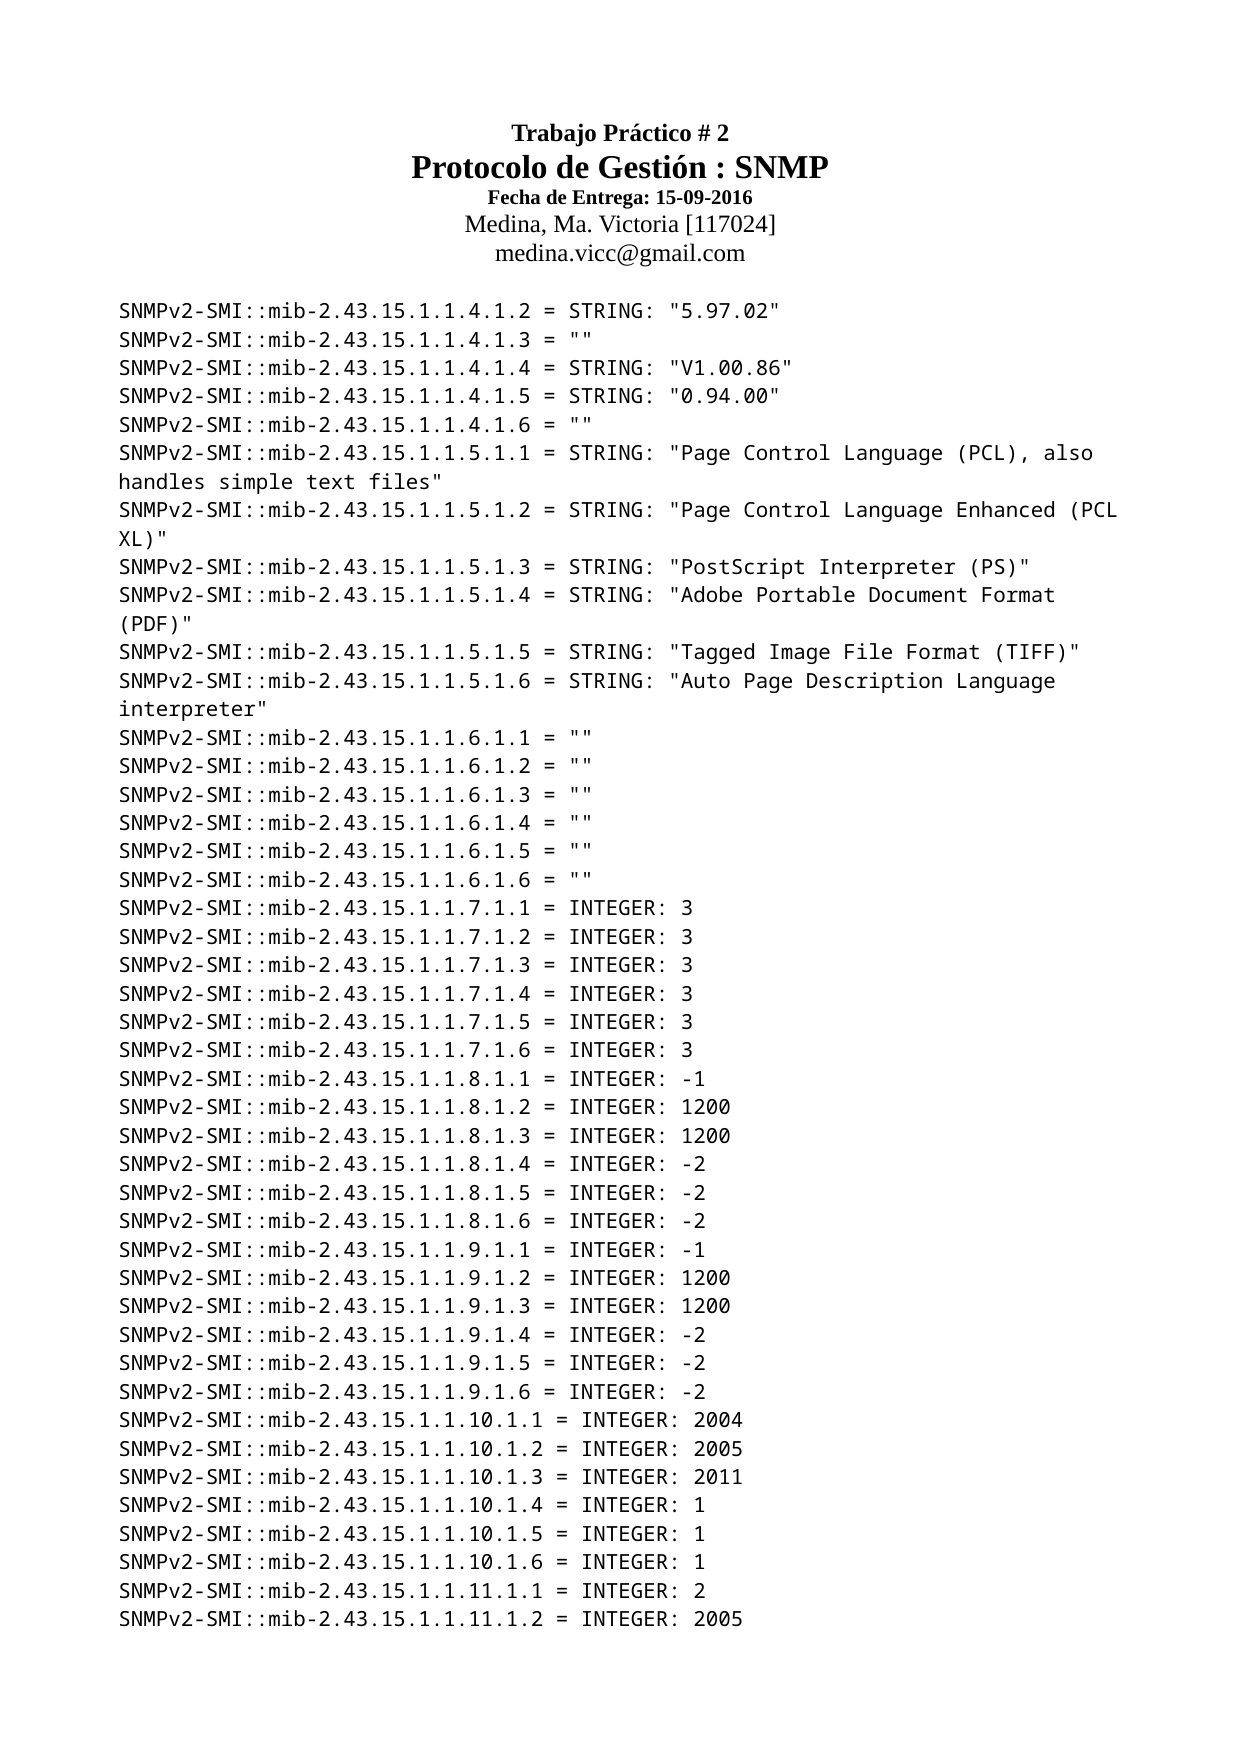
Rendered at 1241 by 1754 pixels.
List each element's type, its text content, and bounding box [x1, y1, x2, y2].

text SNMPv2-SMI::mib-2.43.15.1.1.9.1.1 = INTEGER: -1 [118, 1235, 1122, 1263]
text SNMPv2-SMI::mib-2.43.15.1.1.4.1.3 = "" [118, 325, 1122, 353]
text SNMPv2-SMI::mib-2.43.15.1.1.7.1.2 = INTEGER: 3 [118, 922, 1122, 950]
text SNMPv2-SMI::mib-2.43.15.1.1.6.1.5 = "" [118, 837, 1122, 865]
text SNMPv2-SMI::mib-2.43.15.1.1.9.1.4 = INTEGER: -2 [118, 1320, 1122, 1348]
text SNMPv2-SMI::mib-2.43.15.1.1.6.1.6 = "" [118, 865, 1122, 893]
text SNMPv2-SMI::mib-2.43.15.1.1.7.1.1 = INTEGER: 3 [118, 893, 1122, 922]
text SNMPv2-SMI::mib-2.43.15.1.1.5.1.5 = STRING: "Tagged Image File Format (TIFF)" [118, 637, 1122, 666]
text SNMPv2-SMI::mib-2.43.15.1.1.8.1.6 = INTEGER: -2 [118, 1206, 1122, 1235]
text SNMPv2-SMI::mib-2.43.15.1.1.7.1.6 = INTEGER: 3 [118, 1036, 1122, 1064]
text SNMPv2-SMI::mib-2.43.15.1.1.9.1.3 = INTEGER: 1200 [118, 1292, 1122, 1320]
text SNMPv2-SMI::mib-2.43.15.1.1.8.1.4 = INTEGER: -2 [118, 1149, 1122, 1178]
text SNMPv2-SMI::mib-2.43.15.1.1.6.1.1 = "" [118, 723, 1122, 751]
text SNMPv2-SMI::mib-2.43.15.1.1.6.1.3 = "" [118, 780, 1122, 808]
text SNMPv2-SMI::mib-2.43.15.1.1.5.1.2 = STRING: "Page Control Language Enhanced (PCL XL)" [118, 495, 1122, 552]
text SNMPv2-SMI::mib-2.43.15.1.1.6.1.2 = "" [118, 751, 1122, 780]
text SNMPv2-SMI::mib-2.43.15.1.1.11.1.2 = INTEGER: 2005 [118, 1604, 1122, 1633]
text SNMPv2-SMI::mib-2.43.15.1.1.5.1.1 = STRING: "Page Control Language (PCL), also handles simple text files" [118, 438, 1122, 495]
text SNMPv2-SMI::mib-2.43.15.1.1.6.1.4 = "" [118, 808, 1122, 837]
text SNMPv2-SMI::mib-2.43.15.1.1.10.1.2 = INTEGER: 2005 [118, 1434, 1122, 1462]
text SNMPv2-SMI::mib-2.43.15.1.1.5.1.4 = STRING: "Adobe Portable Document Format (PDF)" [118, 581, 1122, 637]
text SNMPv2-SMI::mib-2.43.15.1.1.10.1.6 = INTEGER: 1 [118, 1547, 1122, 1576]
text SNMPv2-SMI::mib-2.43.15.1.1.4.1.2 = STRING: "5.97.02" [118, 296, 1122, 325]
text SNMPv2-SMI::mib-2.43.15.1.1.11.1.1 = INTEGER: 2 [118, 1576, 1122, 1604]
text SNMPv2-SMI::mib-2.43.15.1.1.4.1.6 = "" [118, 410, 1122, 438]
text SNMPv2-SMI::mib-2.43.15.1.1.4.1.5 = STRING: "0.94.00" [118, 382, 1122, 410]
text SNMPv2-SMI::mib-2.43.15.1.1.4.1.4 = STRING: "V1.00.86" [118, 353, 1122, 382]
text SNMPv2-SMI::mib-2.43.15.1.1.10.1.4 = INTEGER: 1 [118, 1491, 1122, 1519]
text SNMPv2-SMI::mib-2.43.15.1.1.7.1.3 = INTEGER: 3 [118, 950, 1122, 979]
text SNMPv2-SMI::mib-2.43.15.1.1.9.1.6 = INTEGER: -2 [118, 1377, 1122, 1405]
text SNMPv2-SMI::mib-2.43.15.1.1.8.1.3 = INTEGER: 1200 [118, 1121, 1122, 1149]
text SNMPv2-SMI::mib-2.43.15.1.1.5.1.3 = STRING: "PostScript Interpreter (PS)" [118, 552, 1122, 581]
text SNMPv2-SMI::mib-2.43.15.1.1.7.1.4 = INTEGER: 3 [118, 979, 1122, 1007]
text SNMPv2-SMI::mib-2.43.15.1.1.10.1.1 = INTEGER: 2004 [118, 1405, 1122, 1434]
text SNMPv2-SMI::mib-2.43.15.1.1.5.1.6 = STRING: "Auto Page Description Language interpreter" [118, 666, 1122, 723]
text SNMPv2-SMI::mib-2.43.15.1.1.8.1.5 = INTEGER: -2 [118, 1178, 1122, 1206]
text SNMPv2-SMI::mib-2.43.15.1.1.9.1.5 = INTEGER: -2 [118, 1348, 1122, 1377]
text SNMPv2-SMI::mib-2.43.15.1.1.10.1.3 = INTEGER: 2011 [118, 1462, 1122, 1491]
text SNMPv2-SMI::mib-2.43.15.1.1.9.1.2 = INTEGER: 1200 [118, 1263, 1122, 1292]
text SNMPv2-SMI::mib-2.43.15.1.1.8.1.2 = INTEGER: 1200 [118, 1092, 1122, 1121]
text SNMPv2-SMI::mib-2.43.15.1.1.10.1.5 = INTEGER: 1 [118, 1519, 1122, 1547]
text SNMPv2-SMI::mib-2.43.15.1.1.8.1.1 = INTEGER: -1 [118, 1064, 1122, 1092]
text SNMPv2-SMI::mib-2.43.15.1.1.7.1.5 = INTEGER: 3 [118, 1007, 1122, 1036]
